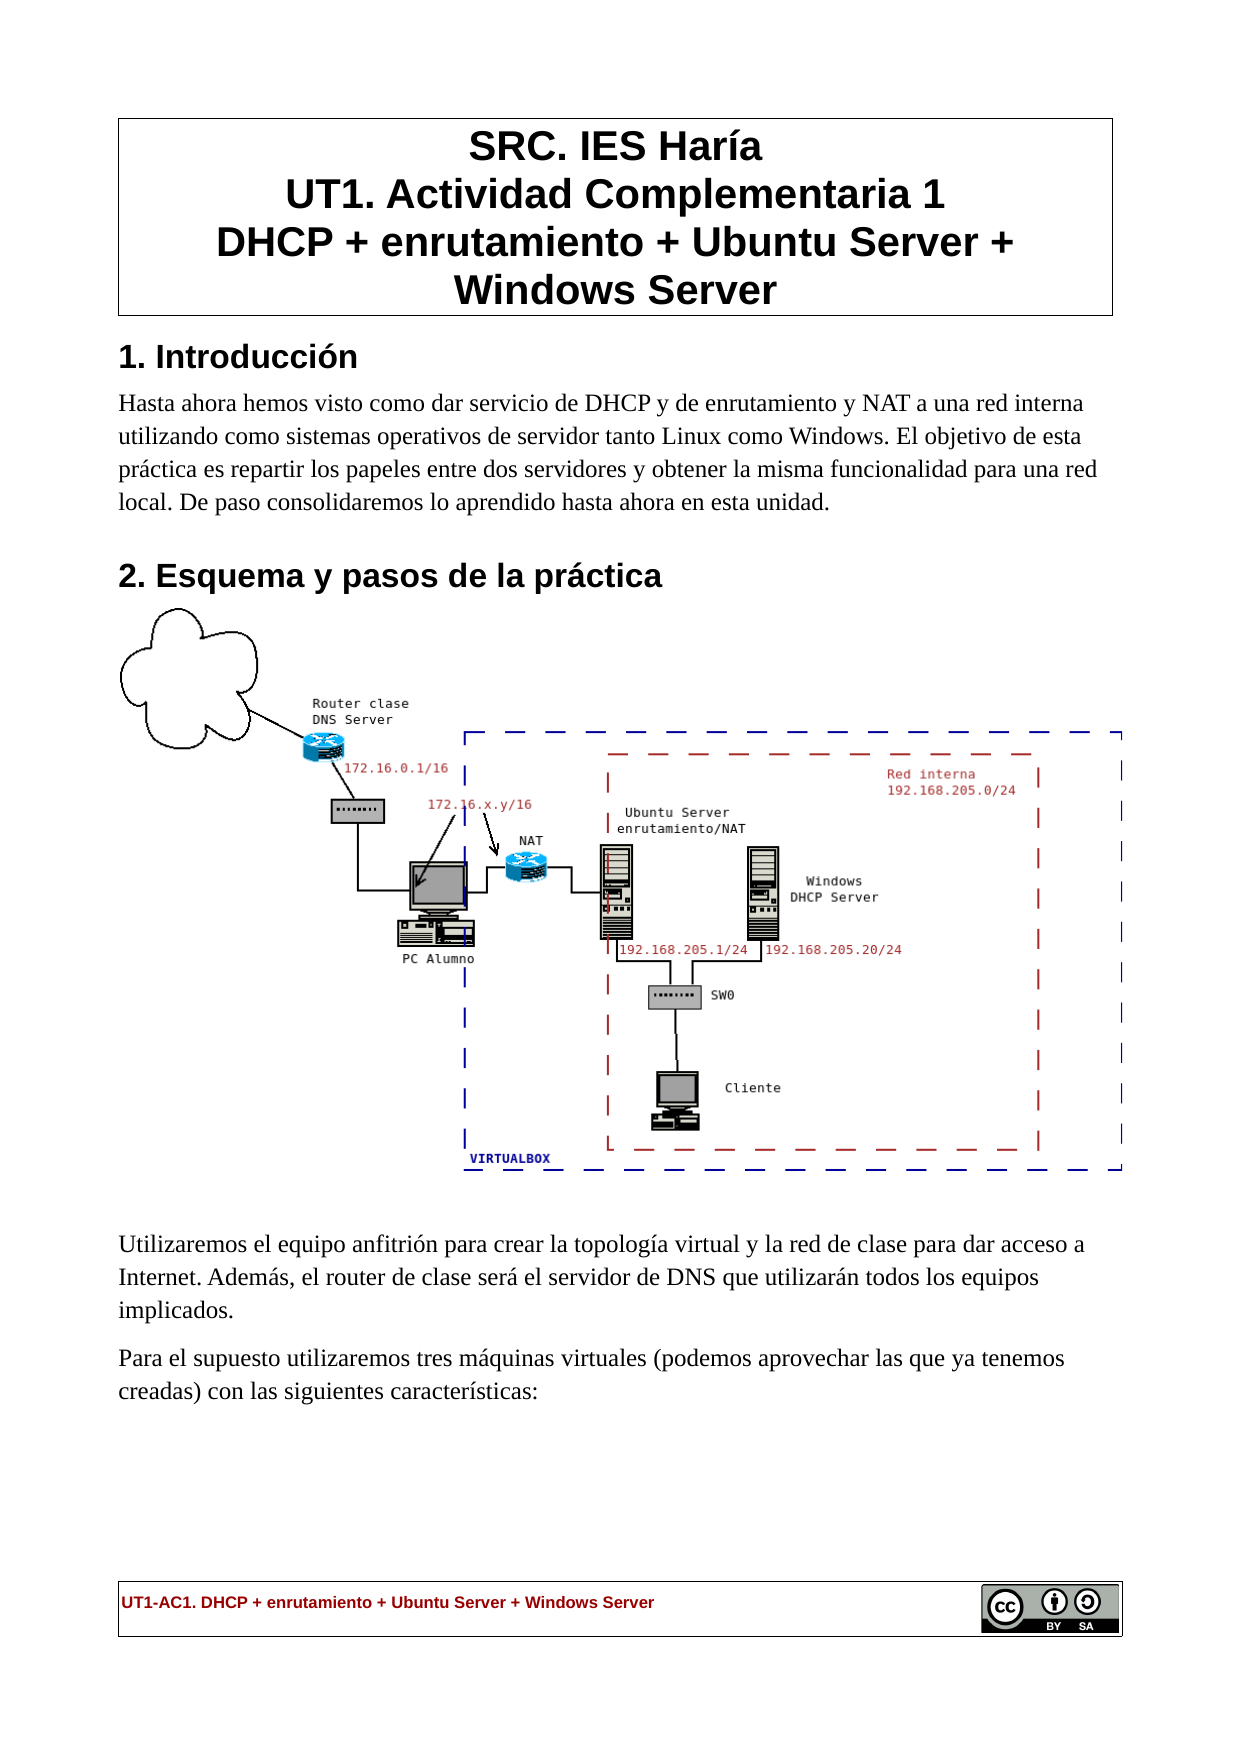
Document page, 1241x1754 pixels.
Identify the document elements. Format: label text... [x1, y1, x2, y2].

text SRC. IES Haría [119, 119, 1112, 166]
picture [118, 606, 1123, 1171]
text Para el supuesto utilizaremos tres máquinas virtuales (podemos aprovechar las que ya tenemos creadas) con las siguientes características: [118, 1343, 1122, 1405]
text DHCP + enrutamiento + Ubuntu Server + Windows Server [119, 214, 1112, 315]
text Utilizaremos el equipo anfitrión para crear la topología virtual y la red de clase para dar acceso a Internet. Además, el router de clase será el servidor de DNS que utilizarán todos los equipos implicados. [118, 1229, 1122, 1324]
text Hasta ahora hemos visto como dar servicio de DHCP y de enrutamiento y NAT a una red interna utilizando como sistemas operativos de servidor tanto Linux como Windows. El objetivo de esta práctica es repartir los papeles entre dos servidores y obtener la misma funcionalidad para una red local. De paso consolidaremos lo aprendido hasta ahora en esta unidad. [118, 388, 1122, 516]
subtitle 1. Introducción [118, 337, 1122, 376]
text UT1. Actividad Complementaria 1 [119, 166, 1112, 214]
picture [981, 1584, 1119, 1633]
subtitle 2. Esquema y pasos de la práctica [118, 556, 1122, 594]
